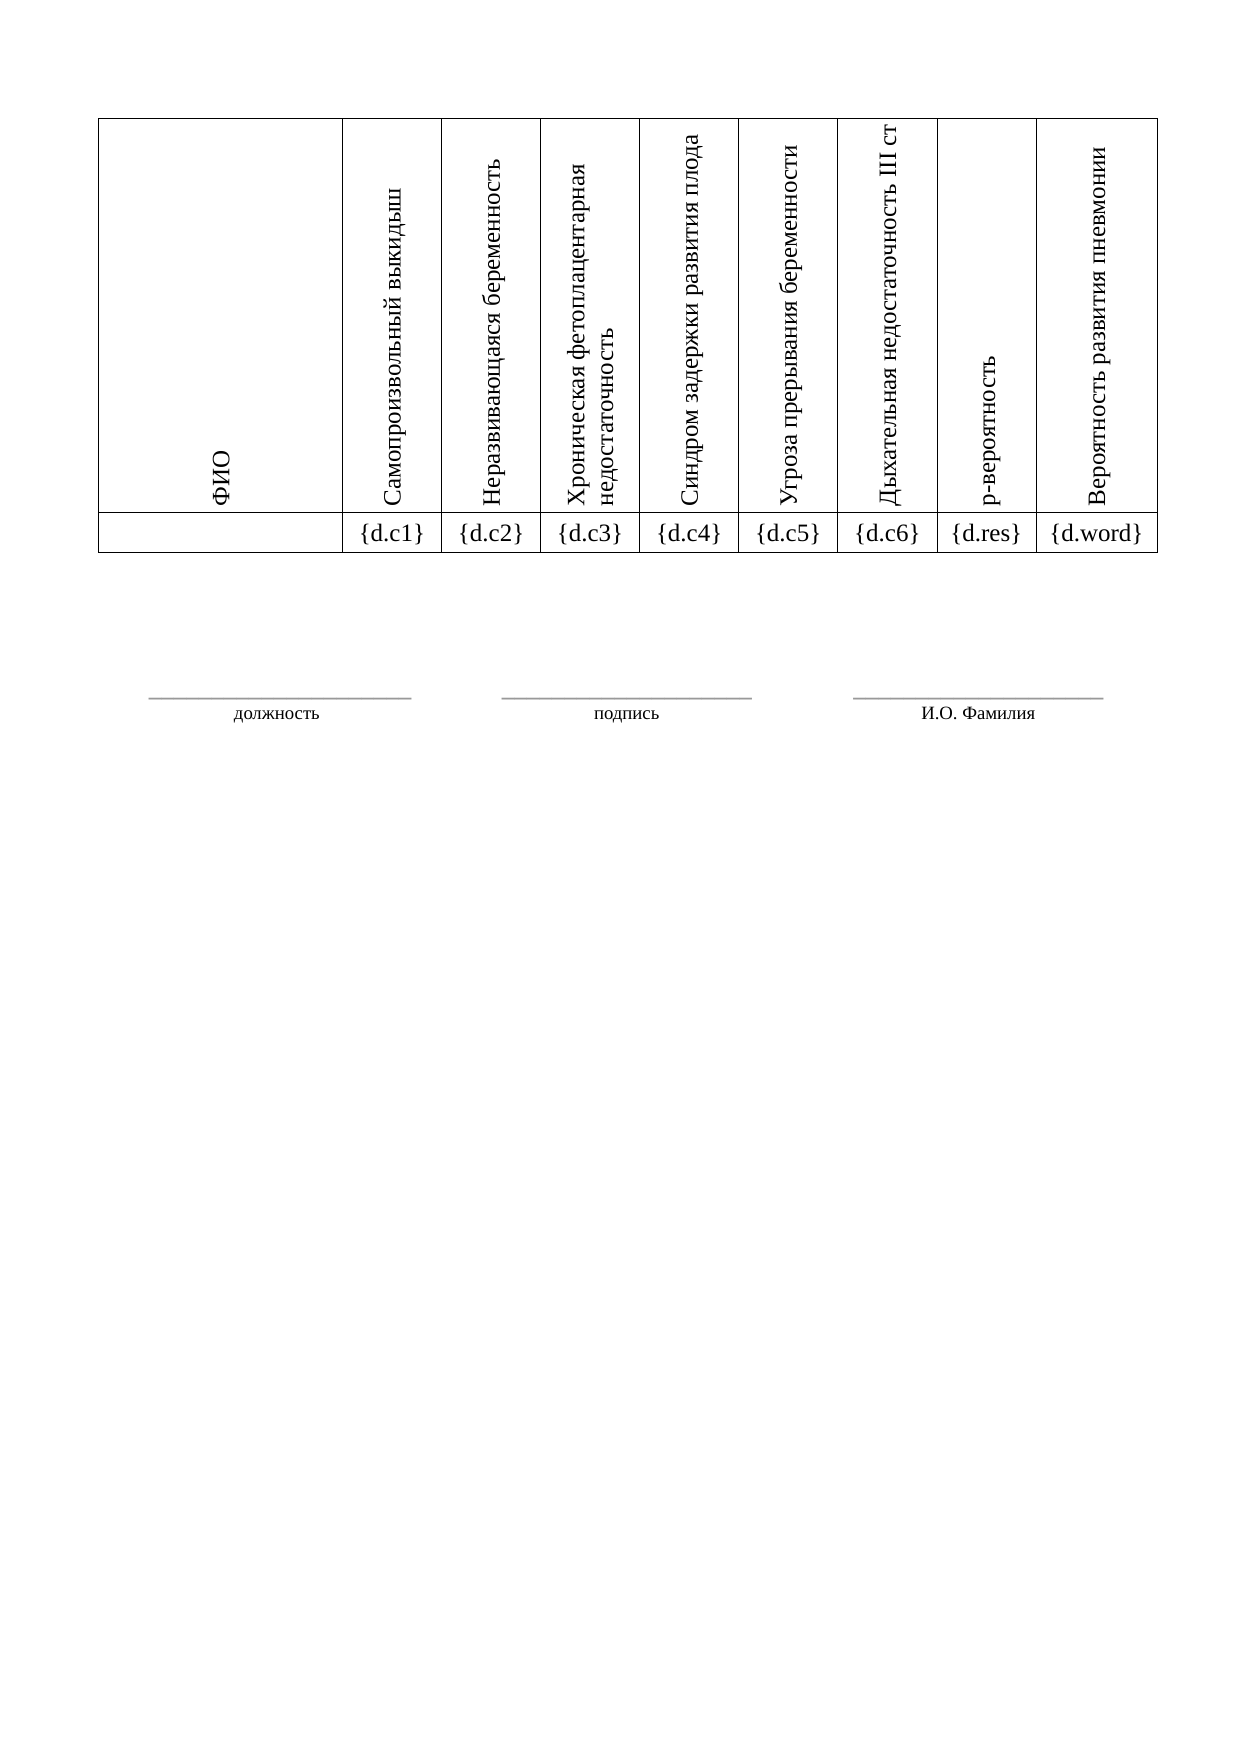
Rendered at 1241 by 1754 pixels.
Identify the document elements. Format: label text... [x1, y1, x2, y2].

table_cell {d.c6} [838, 513, 937, 552]
table_header Угроза прерывания беременности [739, 119, 837, 512]
table_header p-вероятность [938, 119, 1036, 512]
table_cell {d.c1} [343, 513, 441, 552]
table_cell {d.c4} [640, 513, 738, 552]
table_header Неразвивающаяся беременность [442, 119, 540, 512]
table_header Дыхательная недостаточность III ст [838, 119, 937, 512]
table_cell {d.c5} [739, 513, 837, 552]
table_header _____________________ должность [99, 667, 455, 729]
table_header Хроническая фетоплацентарная недостаточность [541, 119, 639, 512]
table_header Синдром задержки развития плода [640, 119, 738, 512]
table_cell {d.c2} [442, 513, 540, 552]
table_cell {d.res} [938, 513, 1036, 552]
table_header Самопроизвольный выкидыш [343, 119, 441, 512]
table_cell {d.word} [1037, 513, 1157, 552]
table_header ____________________ И.О. Фамилия [799, 667, 1158, 729]
table_cell [99, 513, 342, 552]
table_header Вероятность развития пневмонии [1037, 119, 1157, 512]
table_header ____________________ подпись [455, 667, 798, 729]
table_header ФИО [99, 119, 342, 512]
table_cell {d.c3} [541, 513, 639, 552]
